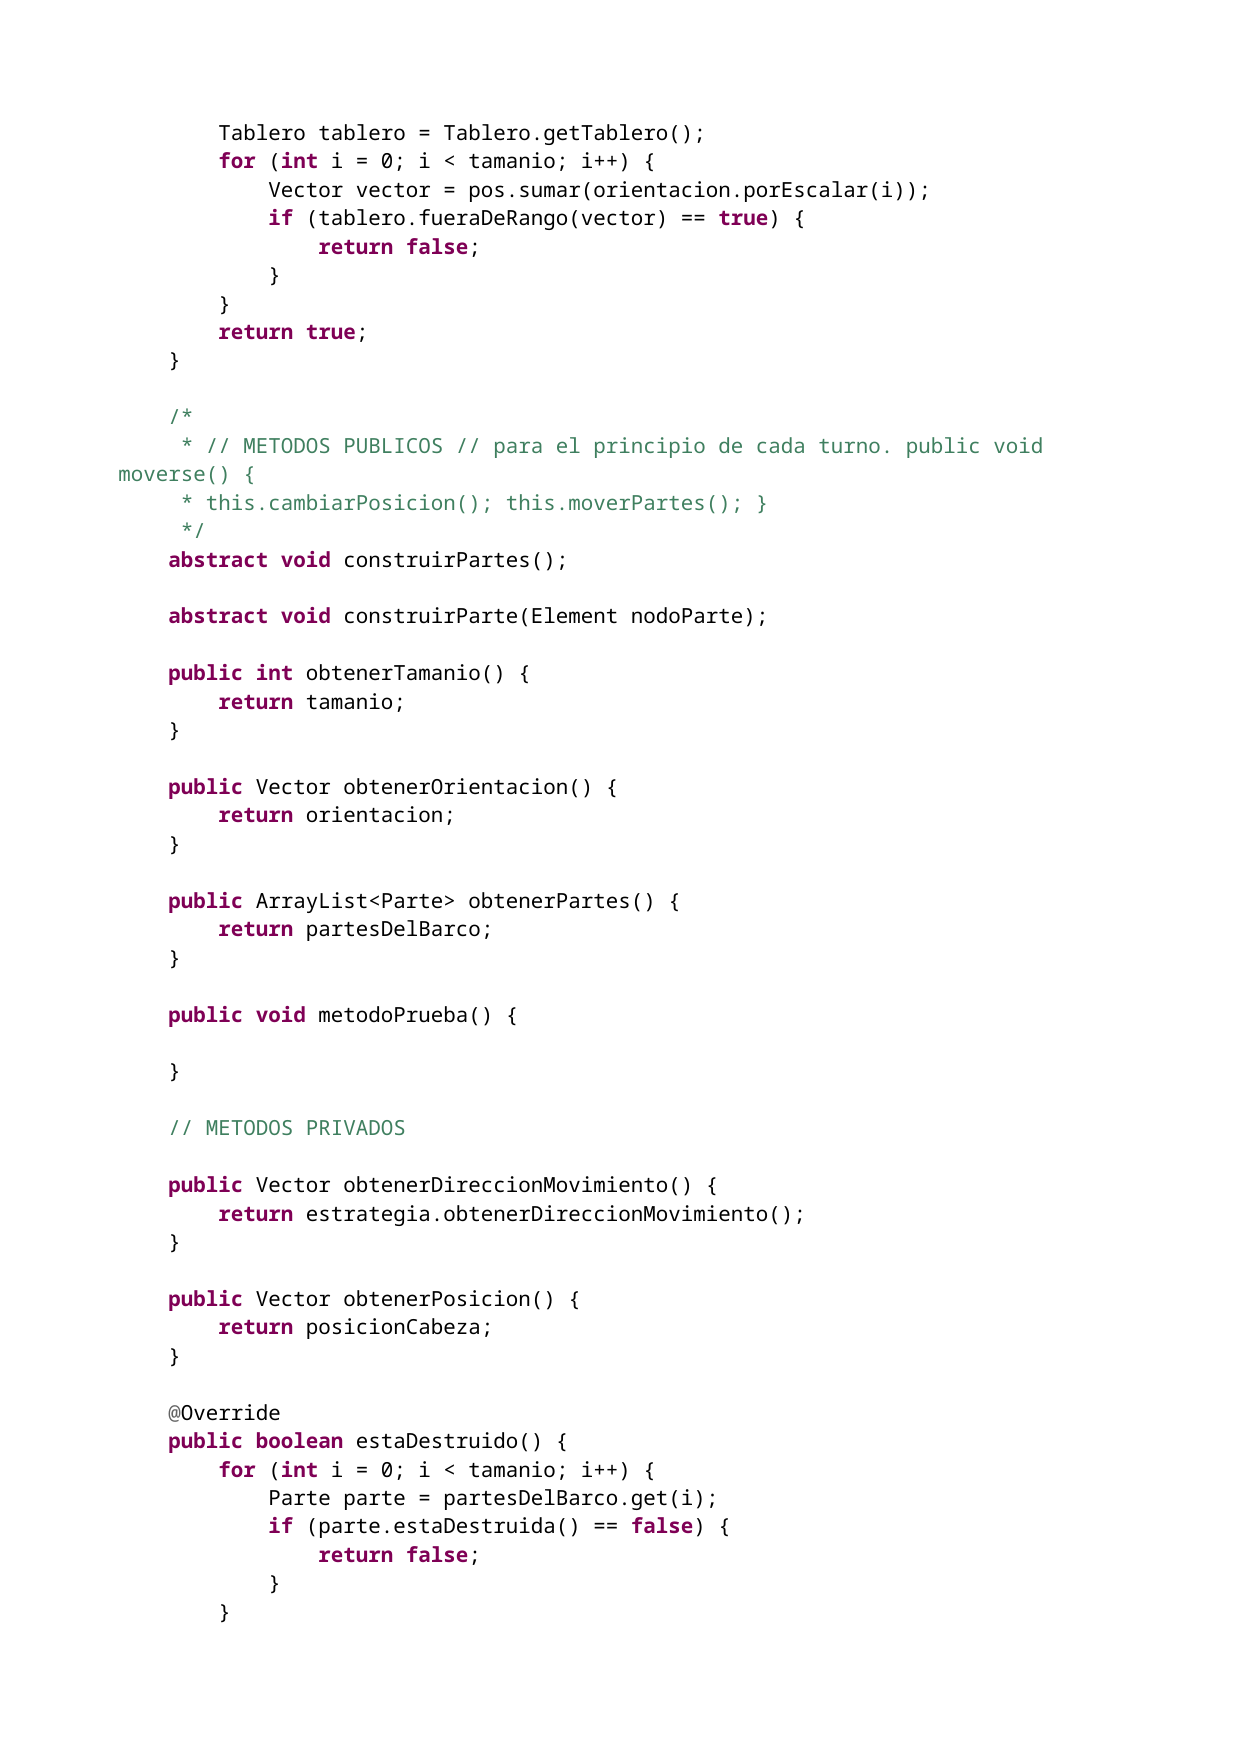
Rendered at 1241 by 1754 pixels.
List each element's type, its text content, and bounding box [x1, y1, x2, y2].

text } [118, 1568, 1122, 1597]
text Tablero tablero = Tablero.getTablero(); [118, 118, 1122, 147]
text } [118, 1597, 1122, 1625]
text } [118, 289, 1122, 317]
text } [118, 715, 1122, 744]
text public Vector obtenerPosicion() { [118, 1284, 1122, 1312]
text return false; [118, 232, 1122, 260]
text /* [118, 402, 1122, 431]
text return true; [118, 317, 1122, 346]
text for (int i = 0; i < tamanio; i++) { [118, 1455, 1122, 1483]
text return false; [118, 1540, 1122, 1568]
text public boolean estaDestruido() { [118, 1426, 1122, 1455]
text Parte parte = partesDelBarco.get(i); [118, 1483, 1122, 1512]
text } [118, 346, 1122, 374]
text public void metodoPrueba() { [118, 1000, 1122, 1028]
text public ArrayList<Parte> obtenerPartes() { [118, 886, 1122, 914]
text abstract void construirPartes(); [118, 545, 1122, 573]
text return orientacion; [118, 801, 1122, 829]
text // METODOS PRIVADOS [118, 1113, 1122, 1142]
text return estrategia.obtenerDireccionMovimiento(); [118, 1199, 1122, 1227]
text } [118, 1057, 1122, 1085]
text } [118, 1227, 1122, 1256]
text public Vector obtenerDireccionMovimiento() { [118, 1170, 1122, 1199]
text Vector vector = pos.sumar(orientacion.porEscalar(i)); [118, 175, 1122, 203]
text if (tablero.fueraDeRango(vector) == true) { [118, 203, 1122, 232]
text public int obtenerTamanio() { [118, 658, 1122, 687]
text } [118, 829, 1122, 857]
text @Override [118, 1398, 1122, 1426]
text */ [118, 516, 1122, 545]
text for (int i = 0; i < tamanio; i++) { [118, 147, 1122, 175]
text * this.cambiarPosicion(); this.moverPartes(); } [118, 488, 1122, 516]
text return posicionCabeza; [118, 1312, 1122, 1341]
text } [118, 1341, 1122, 1369]
text if (parte.estaDestruida() == false) { [118, 1512, 1122, 1540]
text } [118, 943, 1122, 971]
text public Vector obtenerOrientacion() { [118, 772, 1122, 801]
text } [118, 260, 1122, 289]
text return tamanio; [118, 687, 1122, 715]
text * // METODOS PUBLICOS // para el principio de cada turno. public void moverse() { [118, 431, 1122, 488]
text abstract void construirParte(Element nodoParte); [118, 602, 1122, 630]
text return partesDelBarco; [118, 914, 1122, 943]
